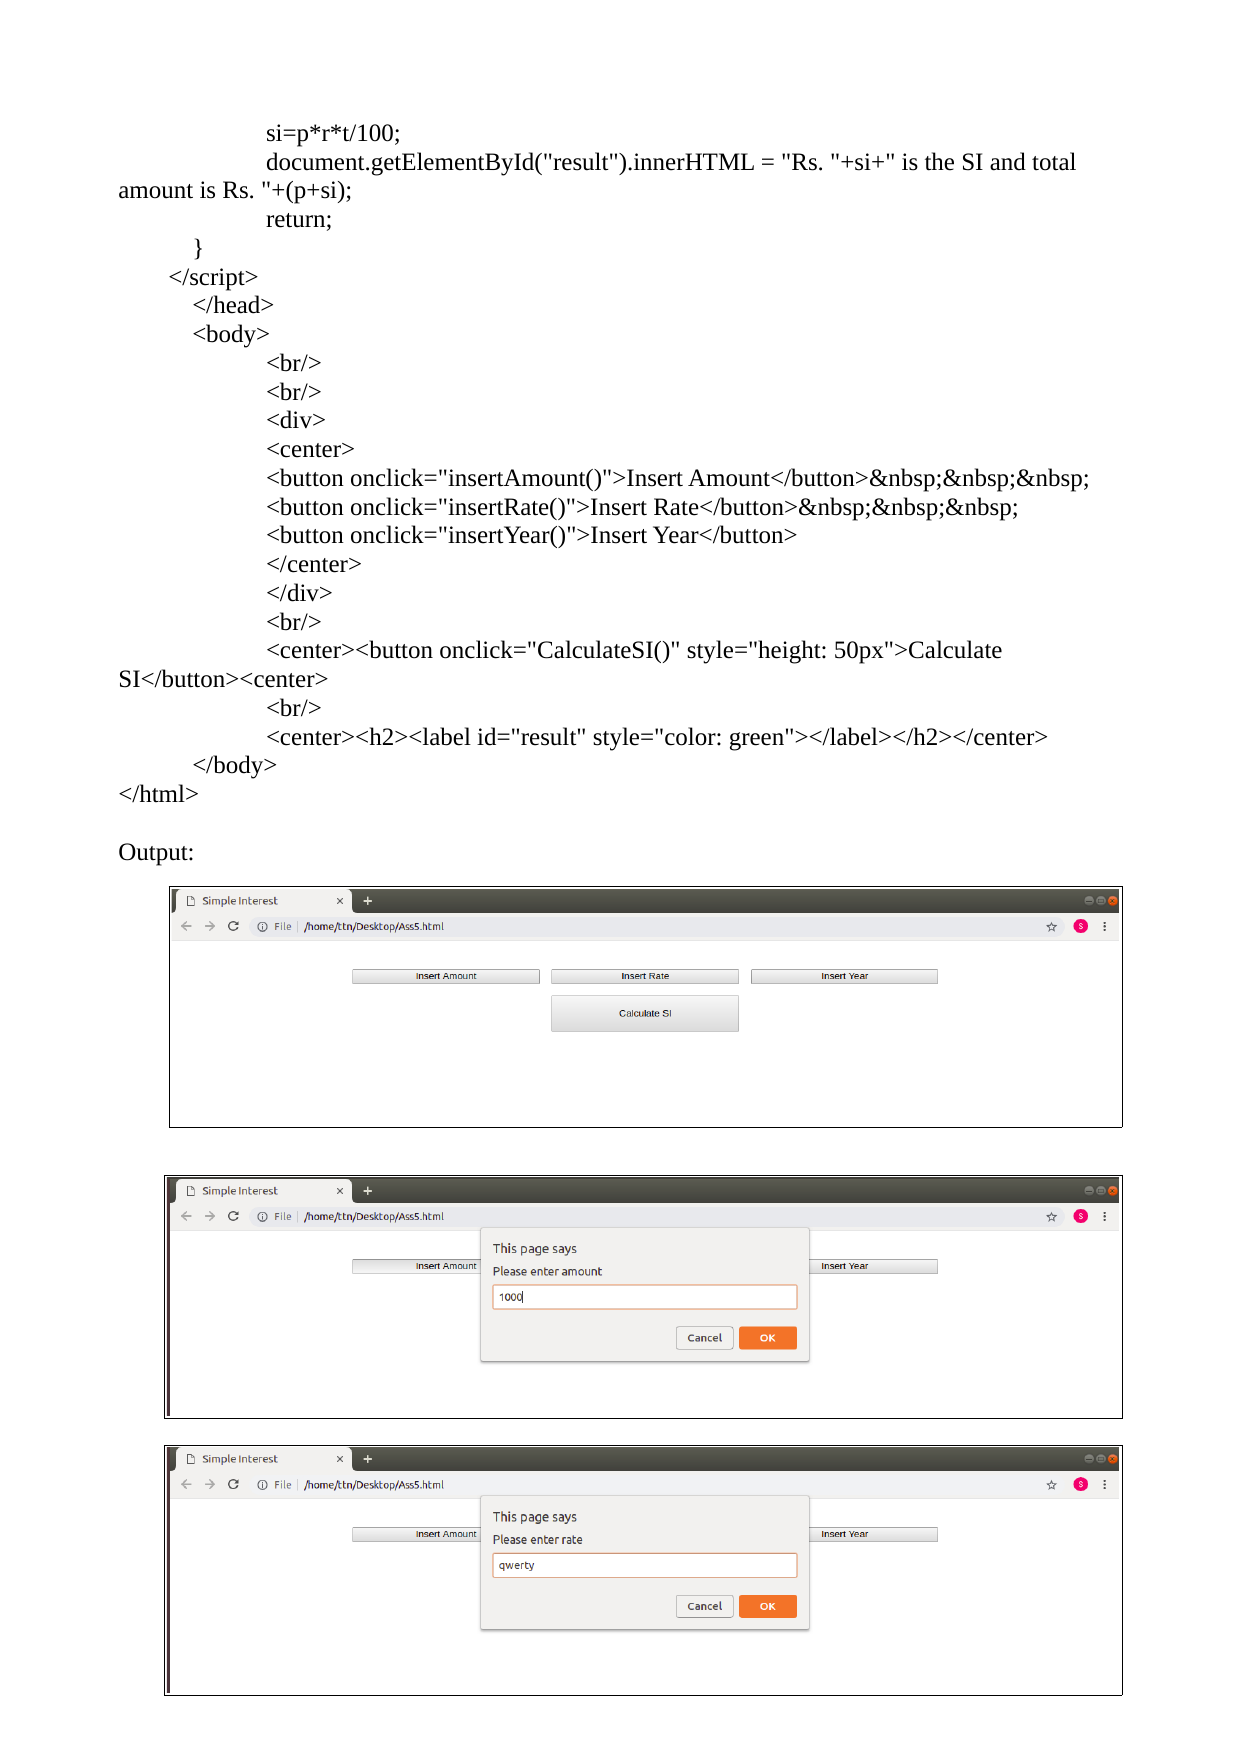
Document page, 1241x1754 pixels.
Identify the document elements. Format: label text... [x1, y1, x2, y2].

text document.getElementById("result").innerHTML = "Rs. "+si+" is the SI and total amount is Rs. "+(p+si); [118, 147, 1122, 204]
text <div> [118, 406, 1122, 434]
picture [171, 889, 1119, 1124]
text <br/> [118, 607, 1122, 636]
text <button onclick="insertYear()">Insert Year</button> [118, 521, 1122, 549]
text <body> [118, 319, 1122, 348]
text <center><h2><label id="result" style="color: green"></label></h2></center> [118, 722, 1122, 751]
text </script> [118, 262, 1122, 291]
text </div> [118, 578, 1122, 607]
picture [166, 1177, 1119, 1416]
text </center> [118, 549, 1122, 578]
text <br/> [118, 377, 1122, 406]
text si=p*r*t/100; [118, 118, 1122, 147]
text <button onclick="insertRate()">Insert Rate</button>&nbsp;&nbsp;&nbsp; [118, 492, 1122, 521]
text <center> [118, 434, 1122, 463]
text <button onclick="insertAmount()">Insert Amount</button>&nbsp;&nbsp;&nbsp; [118, 463, 1122, 492]
text } [118, 233, 1122, 262]
text return; [118, 204, 1122, 233]
text </body> [118, 751, 1122, 779]
text </html> [118, 779, 1122, 808]
text Output: [118, 837, 1122, 866]
text <center><button onclick="CalculateSI()" style="height: 50px">Calculate SI</button><center> [118, 636, 1122, 693]
text <br/> [118, 348, 1122, 377]
text <br/> [118, 693, 1122, 722]
text </head> [118, 291, 1122, 319]
picture [166, 1447, 1119, 1693]
